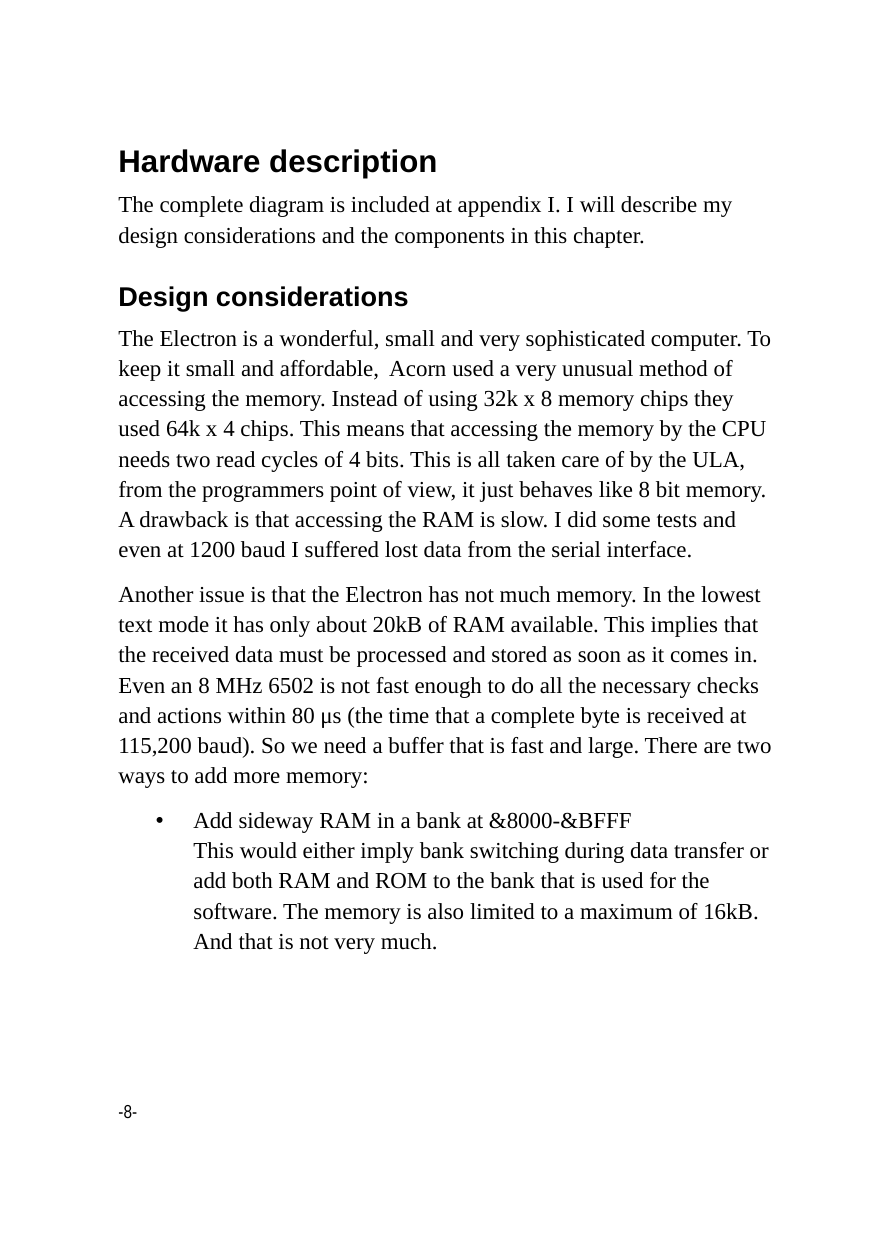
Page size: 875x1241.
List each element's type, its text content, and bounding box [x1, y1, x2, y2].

text The Electron is a wonderful, small and very sophisticated computer. To keep it small and affordable, Acorn used a very unusual method of accessing the memory. Instead of using 32k x 8 memory chips they used 64k x 4 chips. This means that accessing the memory by the CPU needs two read cycles of 4 bits. This is all taken care of by the ULA, from the programmers point of view, it just behaves like 8 bit memory. A drawback is that accessing the RAM is slow. I did some tests and even at 1200 baud I suffered lost data from the serial interface. [118, 325, 780, 563]
text The complete diagram is included at appendix I. I will describe my design considerations and the components in this chapter. [118, 192, 780, 248]
text Another issue is that the Electron has not much memory. In the lowest text mode it has only about 20kB of RAM available. This implies that the received data must be processed and stored as soon as it comes in. Even an 8 MHz 6502 is not fast enough to do all the necessary checks and actions within 80 μs (the time that a complete byte is received at 115,200 baud). So we need a buffer that is fast and large. There are two ways to add more memory: [118, 581, 780, 789]
subtitle Design considerations [118, 281, 780, 312]
subtitle Hardware description [118, 143, 780, 179]
list Add sideway RAM in a bank at &8000-&BFFF This would either imply bank switching during data transfer or add both RAM and ROM to the bank that is used for the software. The memory is also limited to a maximum of 16kB. And that is not very much. [156, 807, 780, 984]
